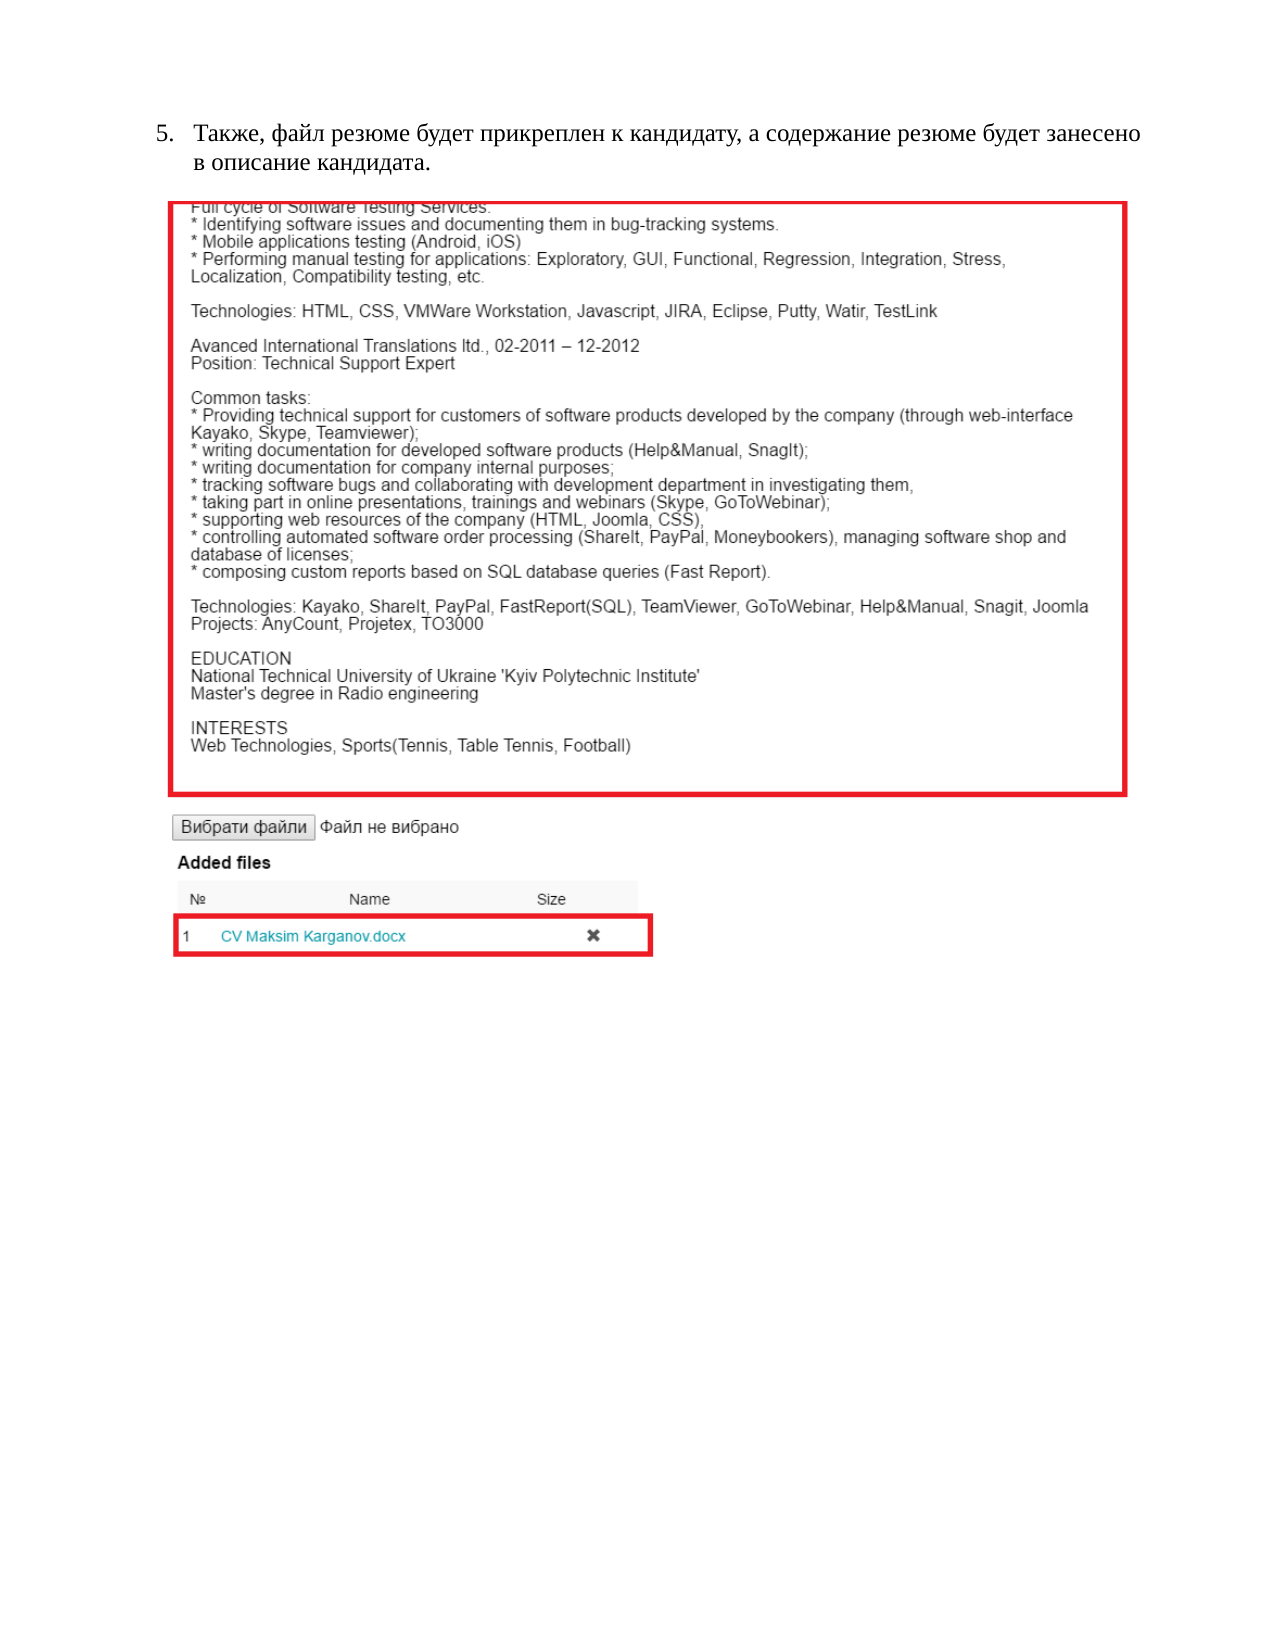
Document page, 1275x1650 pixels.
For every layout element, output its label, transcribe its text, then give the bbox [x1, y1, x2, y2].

list Также, файл резюме будет прикреплен к кандидату, а содержание резюме будет занесено в описание кандидата. [156, 118, 1157, 176]
picture [144, 201, 1146, 972]
